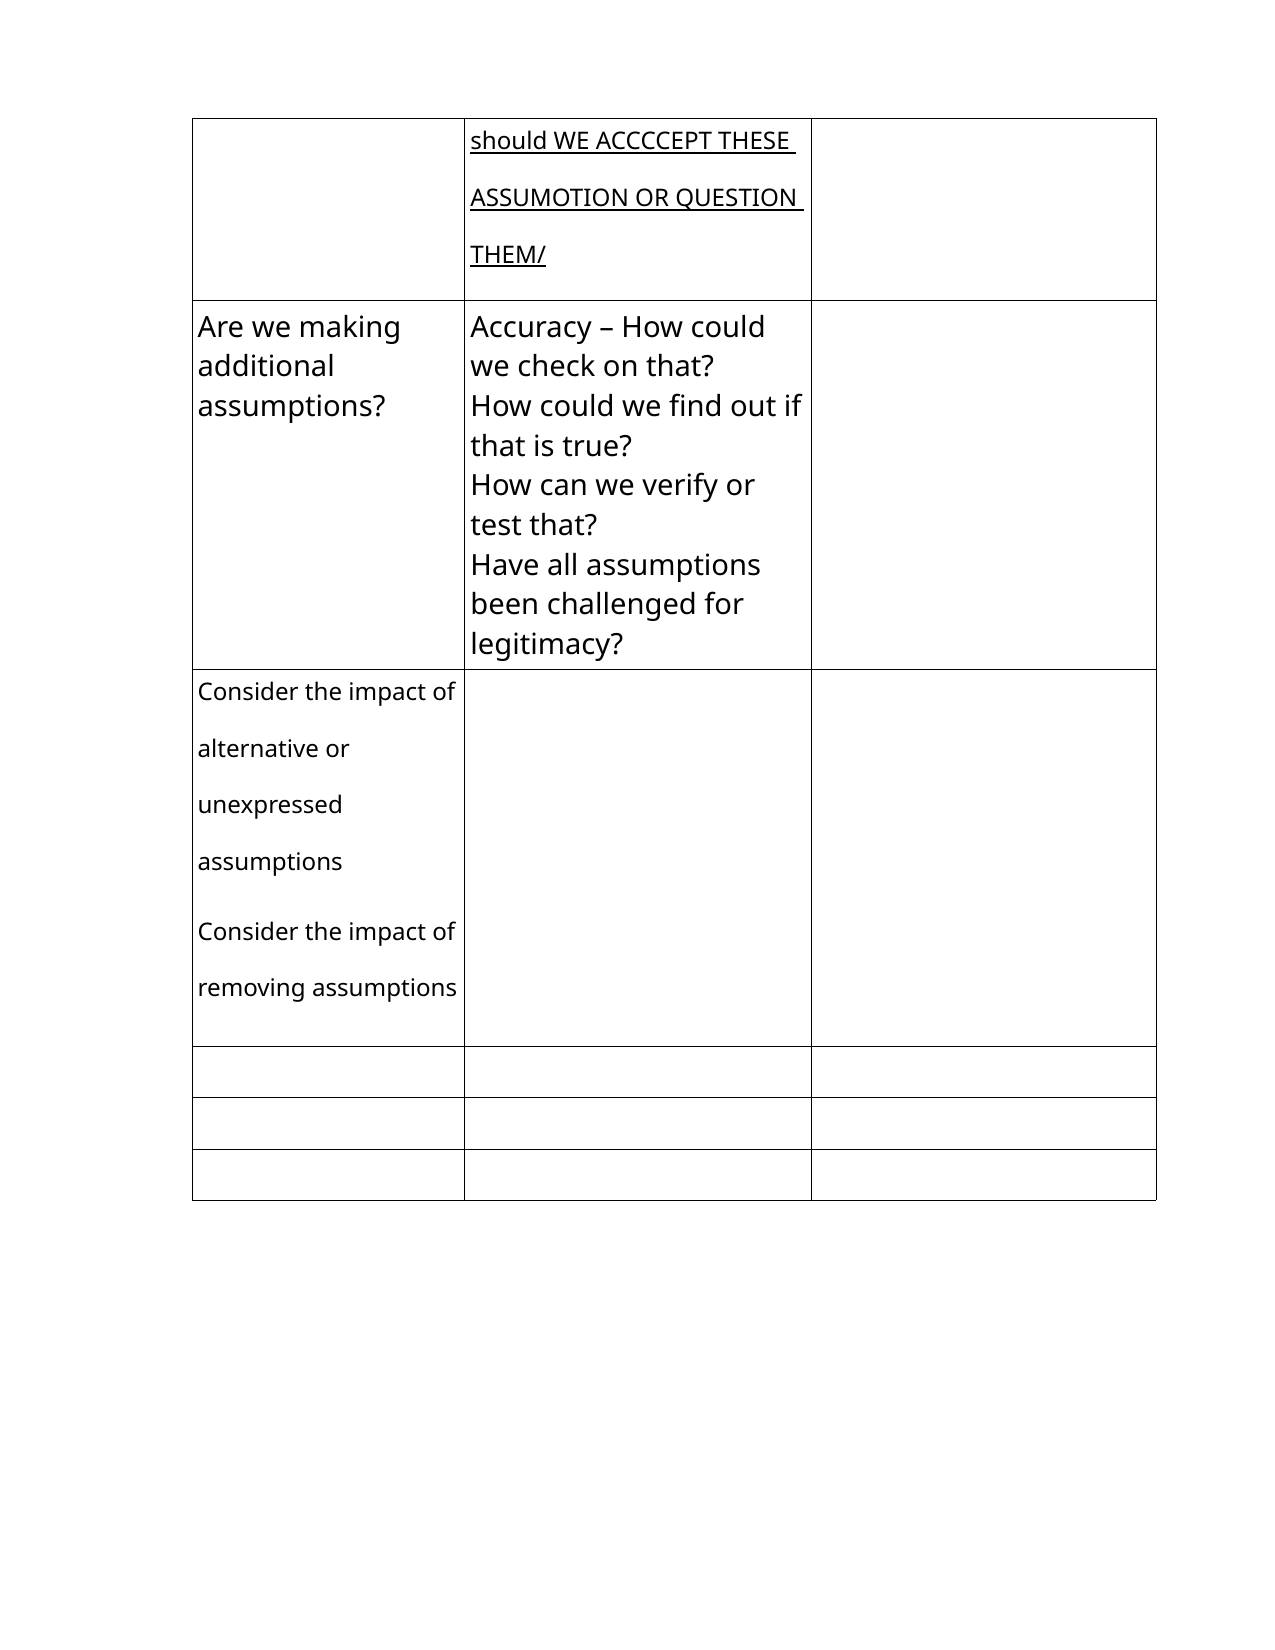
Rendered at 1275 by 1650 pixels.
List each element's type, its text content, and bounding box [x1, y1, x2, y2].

table_cell [812, 670, 1156, 1046]
table_cell [465, 1098, 811, 1148]
table_cell [193, 1150, 464, 1200]
table_cell [465, 1150, 811, 1200]
table_cell Consider the impact of alternative or unexpressed assumptions Consider the impact of removing assumptions [193, 670, 464, 1046]
table_cell [812, 1047, 1156, 1097]
table_cell Are we making additional assumptions? [193, 301, 464, 669]
table_cell [812, 119, 1156, 300]
table_cell [812, 1150, 1156, 1200]
table_cell [812, 1098, 1156, 1148]
table_cell [465, 670, 811, 1046]
table_cell Accuracy – How could we check on that? How could we find out if that is true? How can we verify or test that? Have all assumptions been challenged for legitimacy? [465, 301, 811, 669]
table_cell [465, 1047, 811, 1097]
table_cell [812, 301, 1156, 669]
table_cell should WE ACCCCEPT THESE ASSUMOTION OR QUESTION THEM/ [465, 119, 811, 300]
table_cell [193, 119, 464, 300]
table_cell [193, 1047, 464, 1097]
table_cell [193, 1098, 464, 1148]
